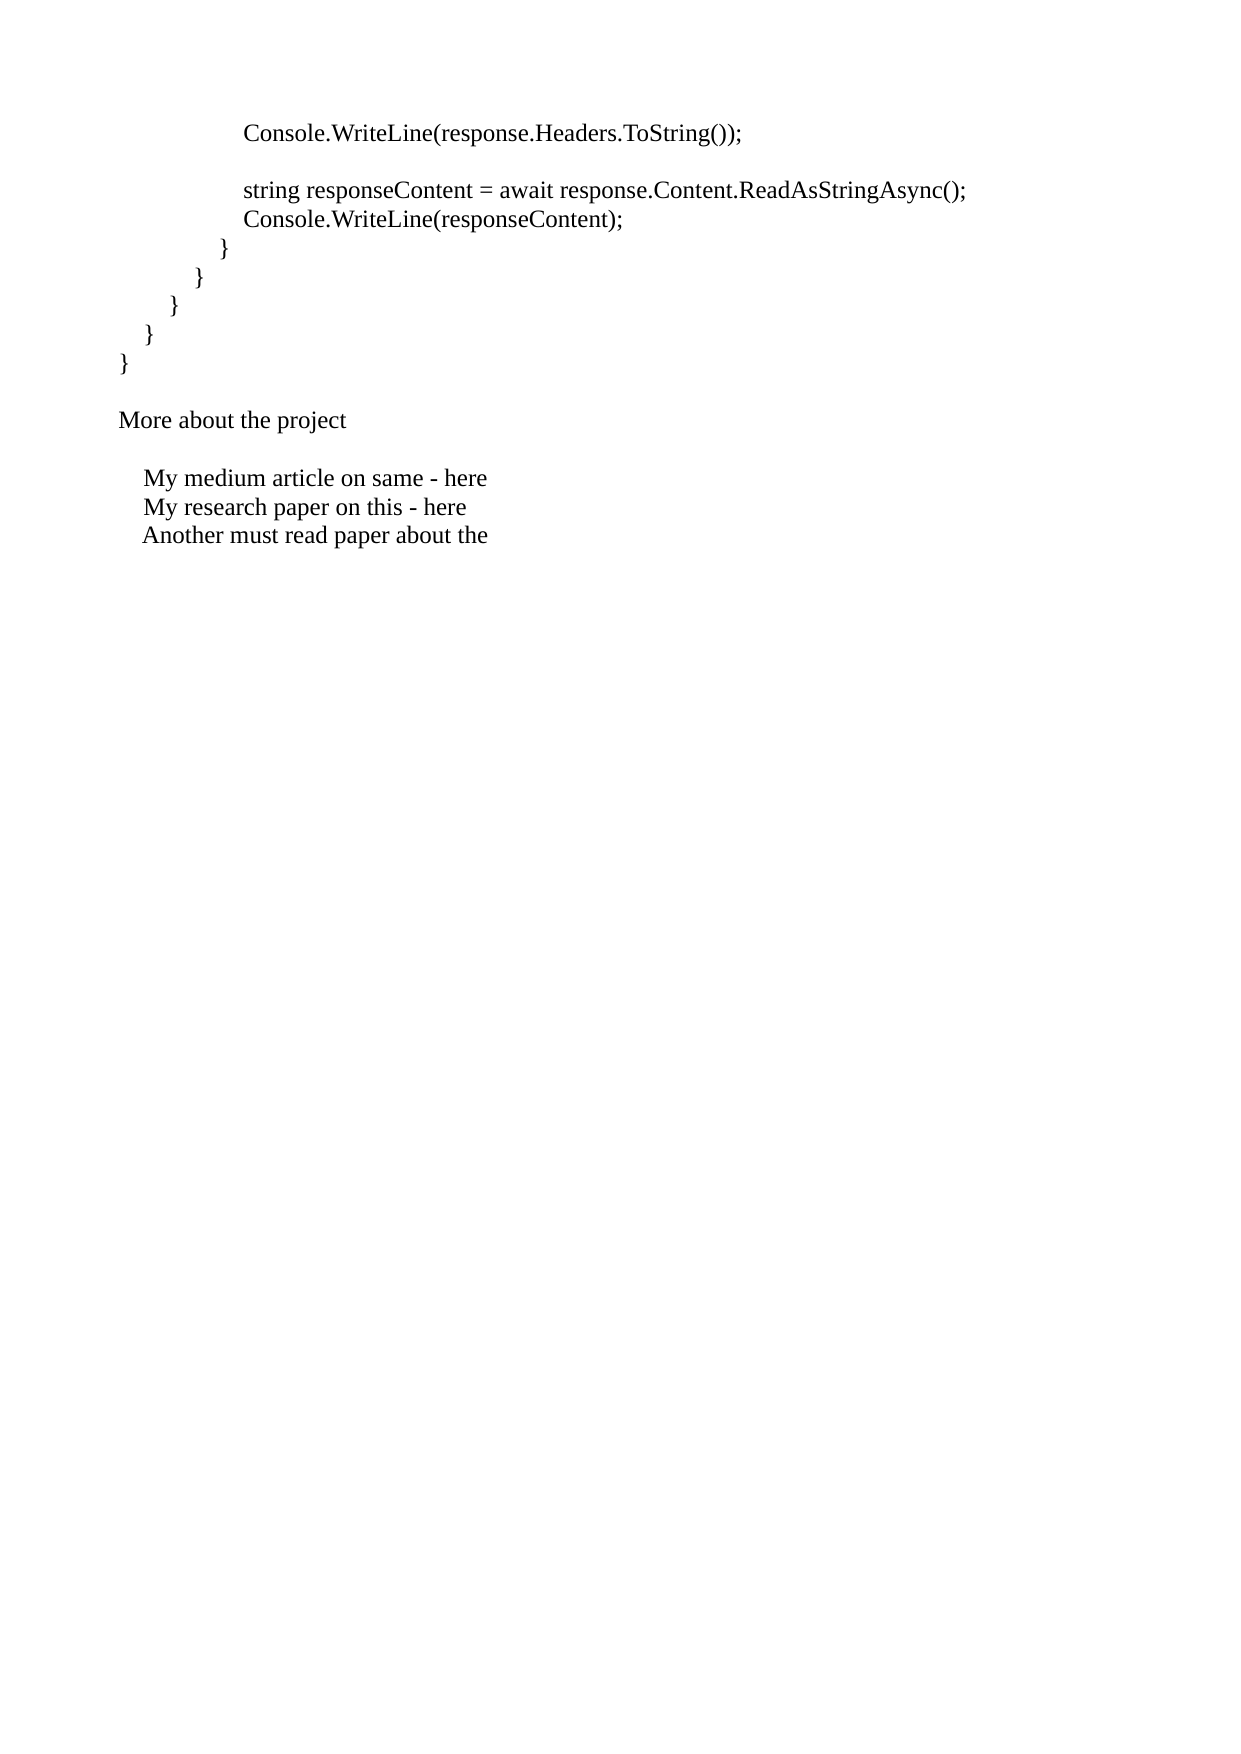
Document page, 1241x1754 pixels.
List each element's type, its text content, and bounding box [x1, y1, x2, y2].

text My medium article on same - here [118, 463, 1122, 492]
text } [118, 348, 1122, 377]
text string responseContent = await response.Content.ReadAsStringAsync(); [118, 176, 1122, 204]
text Console.WriteLine(responseContent); [118, 204, 1122, 233]
text Console.WriteLine(response.Headers.ToString()); [118, 118, 1122, 147]
text } [118, 291, 1122, 319]
text } [118, 262, 1122, 291]
text } [118, 233, 1122, 262]
text Another must read paper about the [118, 521, 1122, 549]
text My research paper on this - here [118, 492, 1122, 521]
text } [118, 319, 1122, 348]
text More about the project [118, 406, 1122, 434]
